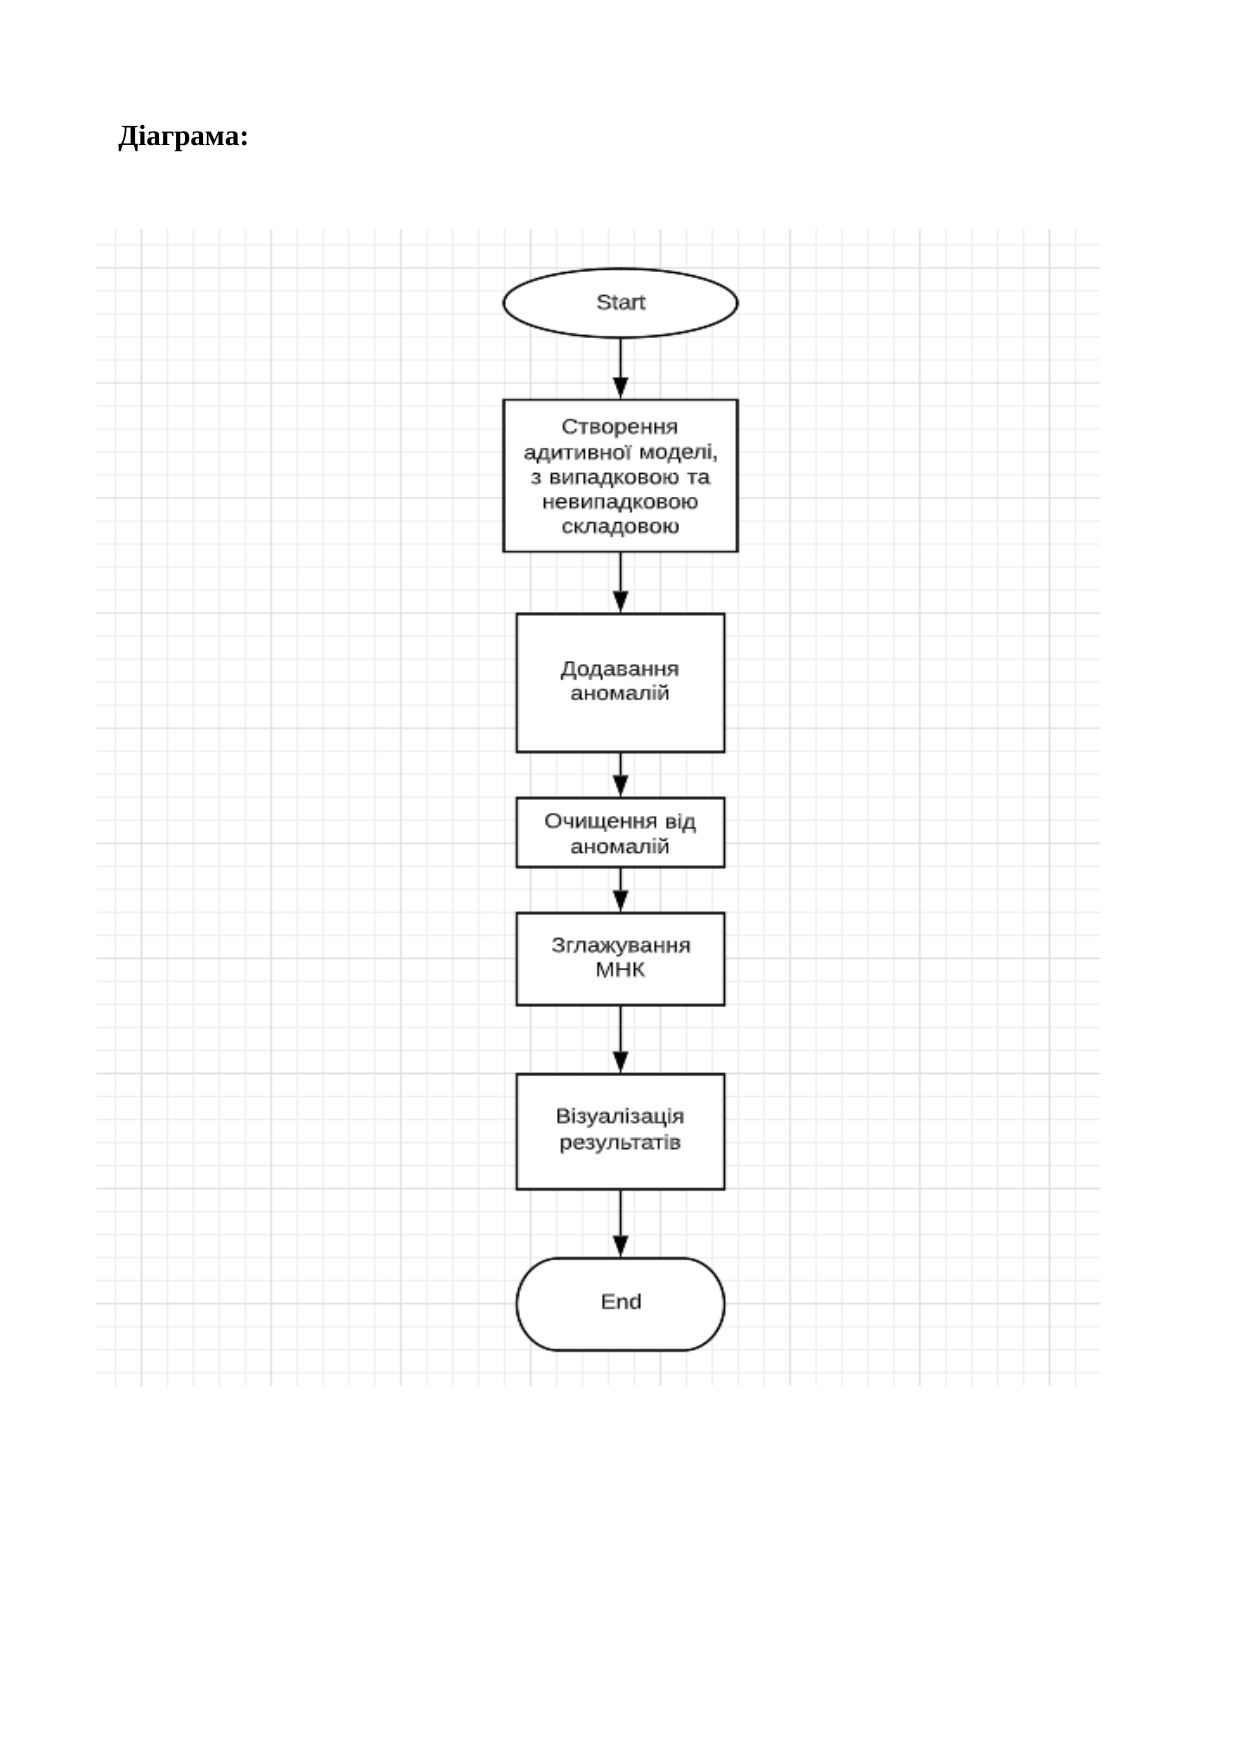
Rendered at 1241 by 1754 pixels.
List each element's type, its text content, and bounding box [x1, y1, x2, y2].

text Діаграма: [118, 118, 1122, 152]
picture [96, 229, 1101, 1386]
